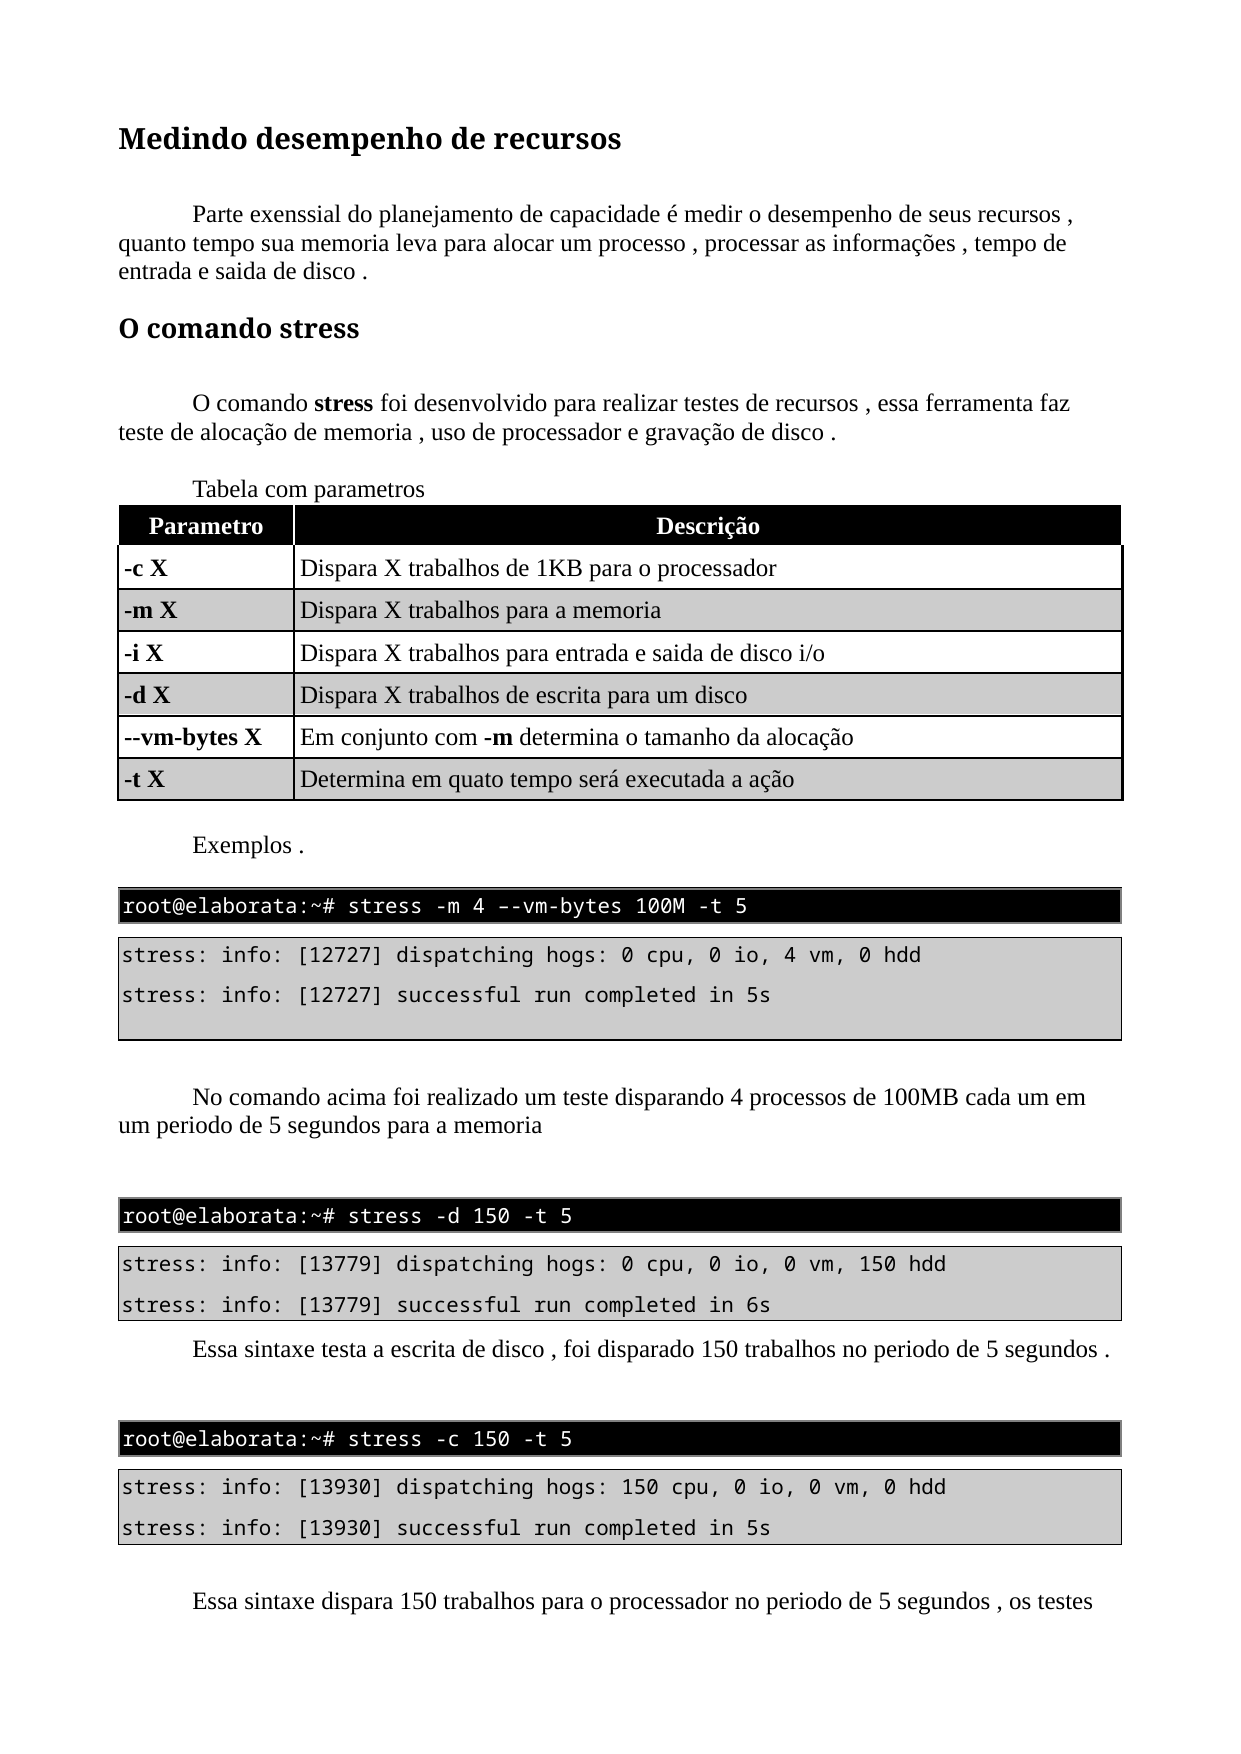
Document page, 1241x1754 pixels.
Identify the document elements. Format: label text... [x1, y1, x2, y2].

table_cell Dispara X trabalhos para entrada e saida de disco i/o [295, 632, 1121, 672]
text root@elaborata:~# stress -d 150 -t 5 [120, 1199, 1120, 1231]
table_header Parametro [119, 505, 293, 545]
text stress: info: [12727] dispatching hogs: 0 cpu, 0 io, 4 vm, 0 hdd [119, 938, 1121, 968]
text Essa sintaxe testa a escrita de disco , foi disparado 150 trabalhos no periodo de 5 segundos . [118, 1334, 1122, 1362]
table_cell -d X [119, 674, 293, 714]
table_cell Dispara X trabalhos de 1KB para o processador [295, 548, 1121, 588]
text stress: info: [13779] successful run completed in 6s [119, 1287, 1121, 1320]
table_cell -t X [119, 759, 293, 799]
table_cell Determina em quato tempo será executada a ação [295, 759, 1121, 799]
subtitle Medindo desempenho de recursos [118, 118, 1122, 158]
text root@elaborata:~# stress -c 150 -t 5 [120, 1422, 1120, 1455]
subtitle O comando stress [118, 310, 1122, 347]
text stress: info: [13930] dispatching hogs: 150 cpu, 0 io, 0 vm, 0 hdd [119, 1470, 1121, 1501]
text stress: info: [12727] successful run completed in 5s [119, 977, 1121, 1039]
text Tabela com parametros [118, 474, 1122, 503]
table_cell -i X [119, 632, 293, 672]
table_header Descrição [295, 505, 1121, 545]
text Parte exenssial do planejamento de capacidade é medir o desempenho de seus recursos , quanto tempo sua memoria leva para alocar um processo , processar as informações , tempo de entrada e saida de disco . [118, 199, 1122, 285]
text root@elaborata:~# stress -m 4 –-vm-bytes 100M -t 5 [120, 890, 1120, 922]
text O comando stress foi desenvolvido para realizar testes de recursos , essa ferramenta faz teste de alocação de memoria , uso de processador e gravação de disco . [118, 388, 1122, 446]
table_cell -c X [119, 548, 293, 588]
table_cell -m X [119, 590, 293, 630]
table_cell --vm-bytes X [119, 717, 293, 757]
text Exemplos . [118, 830, 1122, 859]
table_cell Dispara X trabalhos de escrita para um disco [295, 674, 1121, 714]
table_cell Dispara X trabalhos para a memoria [295, 590, 1121, 630]
text stress: info: [13779] dispatching hogs: 0 cpu, 0 io, 0 vm, 150 hdd [119, 1247, 1121, 1277]
text No comando acima foi realizado um teste disparando 4 processos de 100MB cada um em um periodo de 5 segundos para a memoria [118, 1082, 1122, 1139]
text Essa sintaxe dispara 150 trabalhos para o processador no periodo de 5 segundos , os testes [118, 1586, 1122, 1614]
table_cell Em conjunto com -m determina o tamanho da alocação [295, 717, 1121, 757]
text stress: info: [13930] successful run completed in 5s [119, 1510, 1121, 1544]
